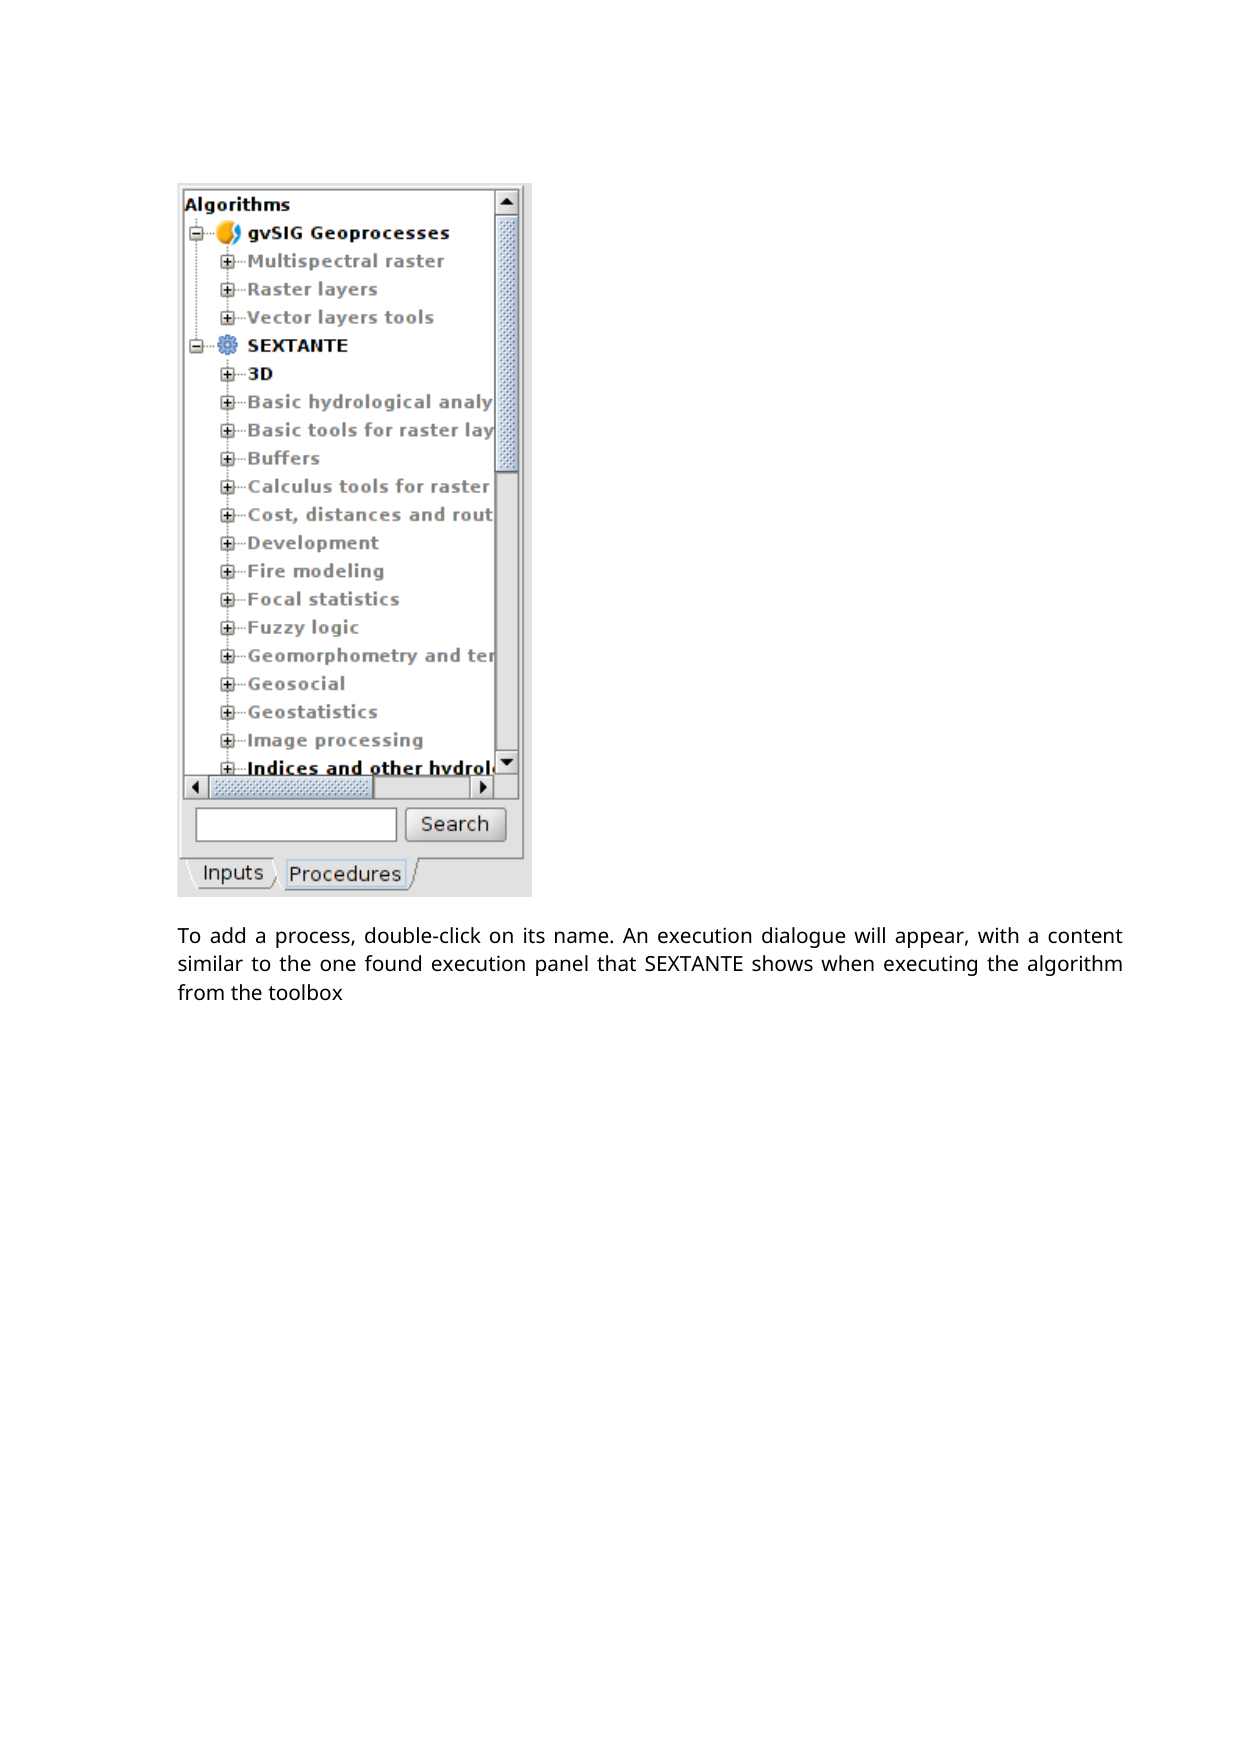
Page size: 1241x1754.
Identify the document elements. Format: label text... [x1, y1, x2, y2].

picture [177, 183, 532, 897]
text To add a process, double-click on its name. An execution dialogue will appear, with a content similar to the one found execution panel that SEXTANTE shows when executing the algorithm from the toolbox [177, 921, 1125, 1006]
